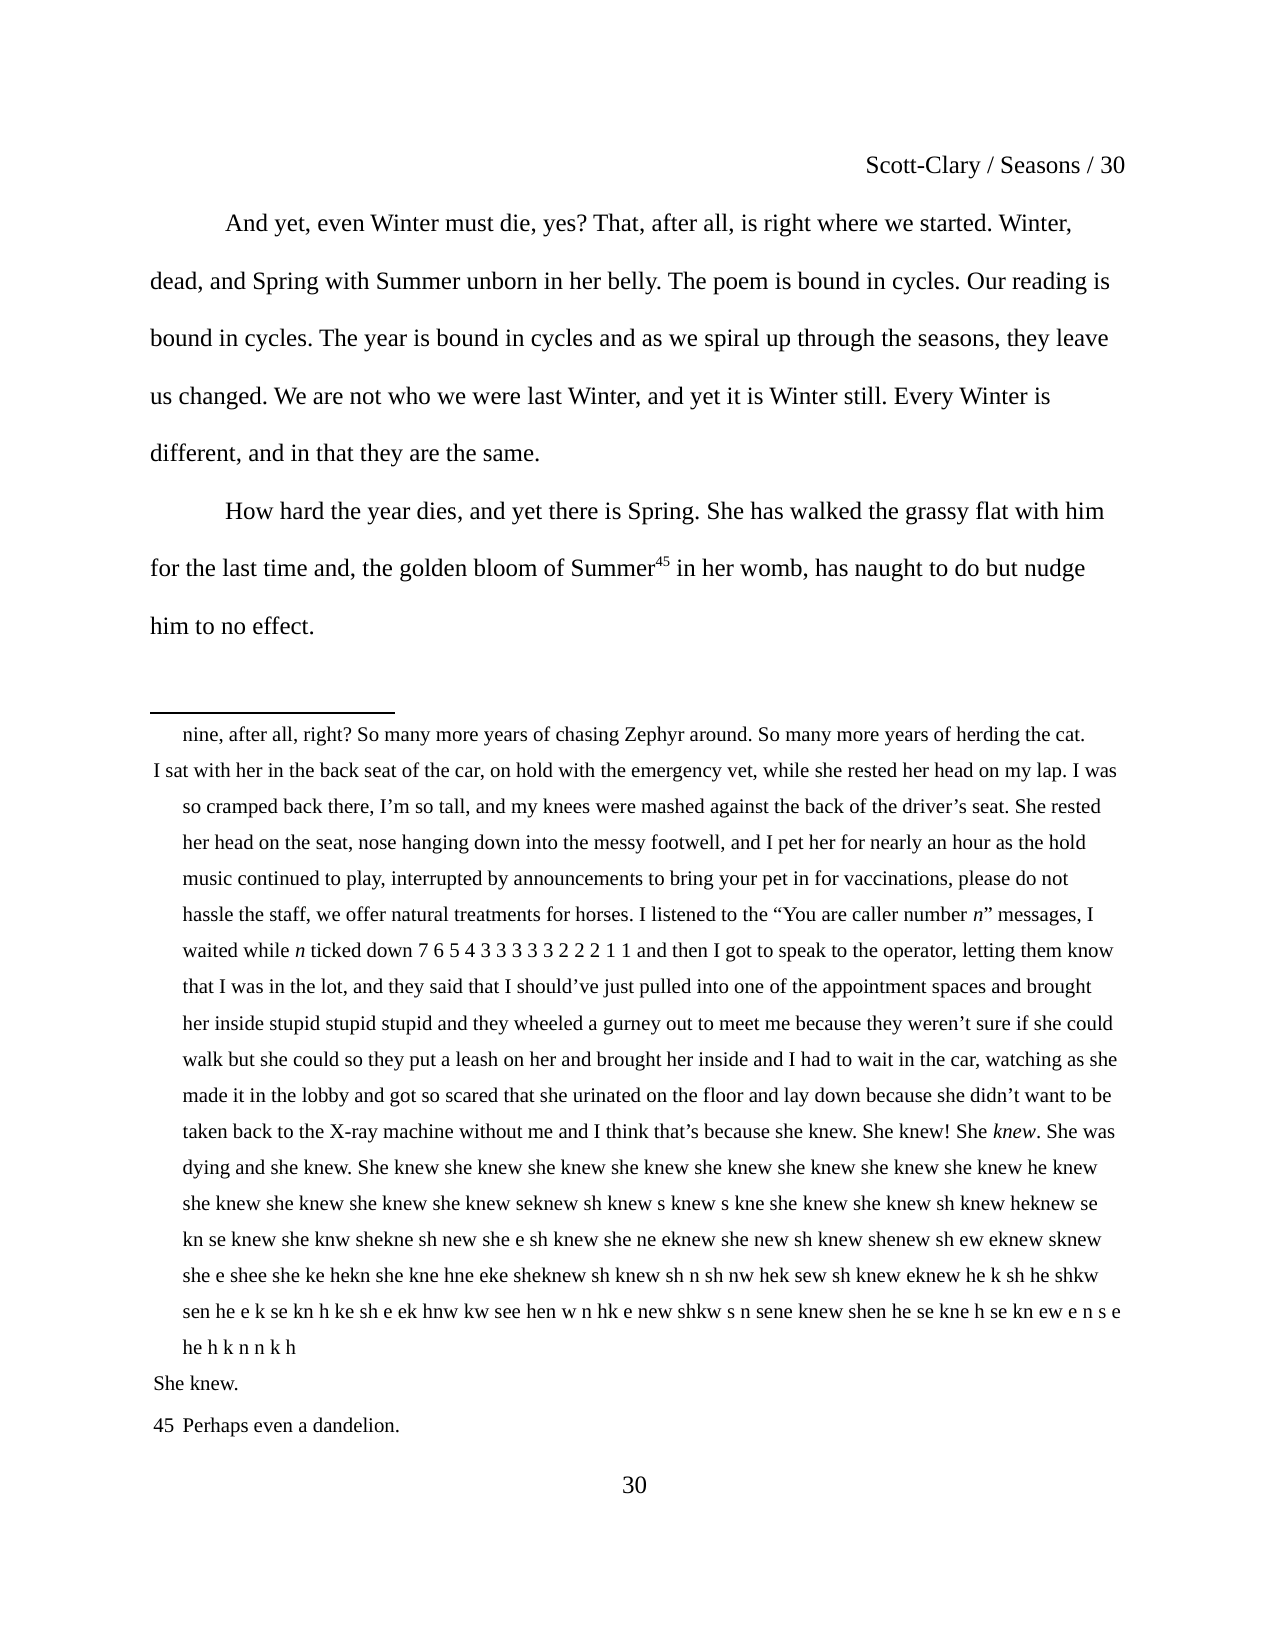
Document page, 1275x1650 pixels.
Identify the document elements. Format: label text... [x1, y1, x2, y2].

text How hard the year dies, and yet there is Spring. She has walked the grassy flat with him for the last time and, the golden bloom of Summer in her womb, has naught to do but nudge him to no effect. [150, 496, 1125, 639]
text And yet, even Winter must die, yes? That, after all, is right where we started. Winter, dead, and Spring with Summer unborn in her belly. The poem is bound in cycles. Our reading is bound in cycles. The year is bound in cycles and as we spiral up through the seasons, they leave us changed. We are not who we were last Winter, and yet it is Winter still. Every Winter is different, and in that they are the same. [150, 208, 1125, 467]
text nine, after all, right? So many more years of chasing Zephyr around. So many more years of herding the cat. [150, 719, 1125, 746]
text I sat with her in the back seat of the car, on hold with the emergency vet, while she rested her head on my lap. I was so cramped back there, I’m so tall, and my knees were mashed against the back of the driver’s seat. She rested her head on the seat, nose hanging down into the messy footwell, and I pet her for nearly an hour as the hold music continued to play, interrupted by announcements to bring your pet in for vaccinations, please do not hassle the staff, we offer natural treatments for horses. I listened to the “You are caller number n” messages, I waited while n ticked down 7 6 5 4 3 3 3 3 3 2 2 2 1 1 and then I got to speak to the operator, letting them know that I was in the lot, and they said that I should’ve just pulled into one of the appointment spaces and brought her inside stupid stupid stupid and they wheeled a gurney out to meet me because they weren’t sure if she could walk but she could so they put a leash on her and brought her inside and I had to wait in the car, watching as she made it in the lobby and got so scared that she urinated on the floor and lay down because she didn’t want to be taken back to the X-ray machine without me and I think that’s because she knew. She knew! She knew. She was dying and she knew. She knew she knew she knew she knew she knew she knew she knew she knew he knew she knew she knew she knew she knew seknew sh knew s knew s kne she knew she knew sh knew heknew se kn se knew she knw shekne sh new she e sh knew she ne eknew she new sh knew shenew sh ew eknew sknew she e shee she ke hekn she kne hne eke sheknew sh knew sh n sh nw hek sew sh knew eknew he k sh he shkw sen he e k se kn h ke sh e ek hnw kw see hen w n hk e new shkw s n sene knew shen he se kne h se kn ew e n s e he h k n n k h [150, 755, 1125, 1359]
text She knew. [150, 1368, 1125, 1398]
text Perhaps even a dandelion. [150, 1410, 1125, 1440]
